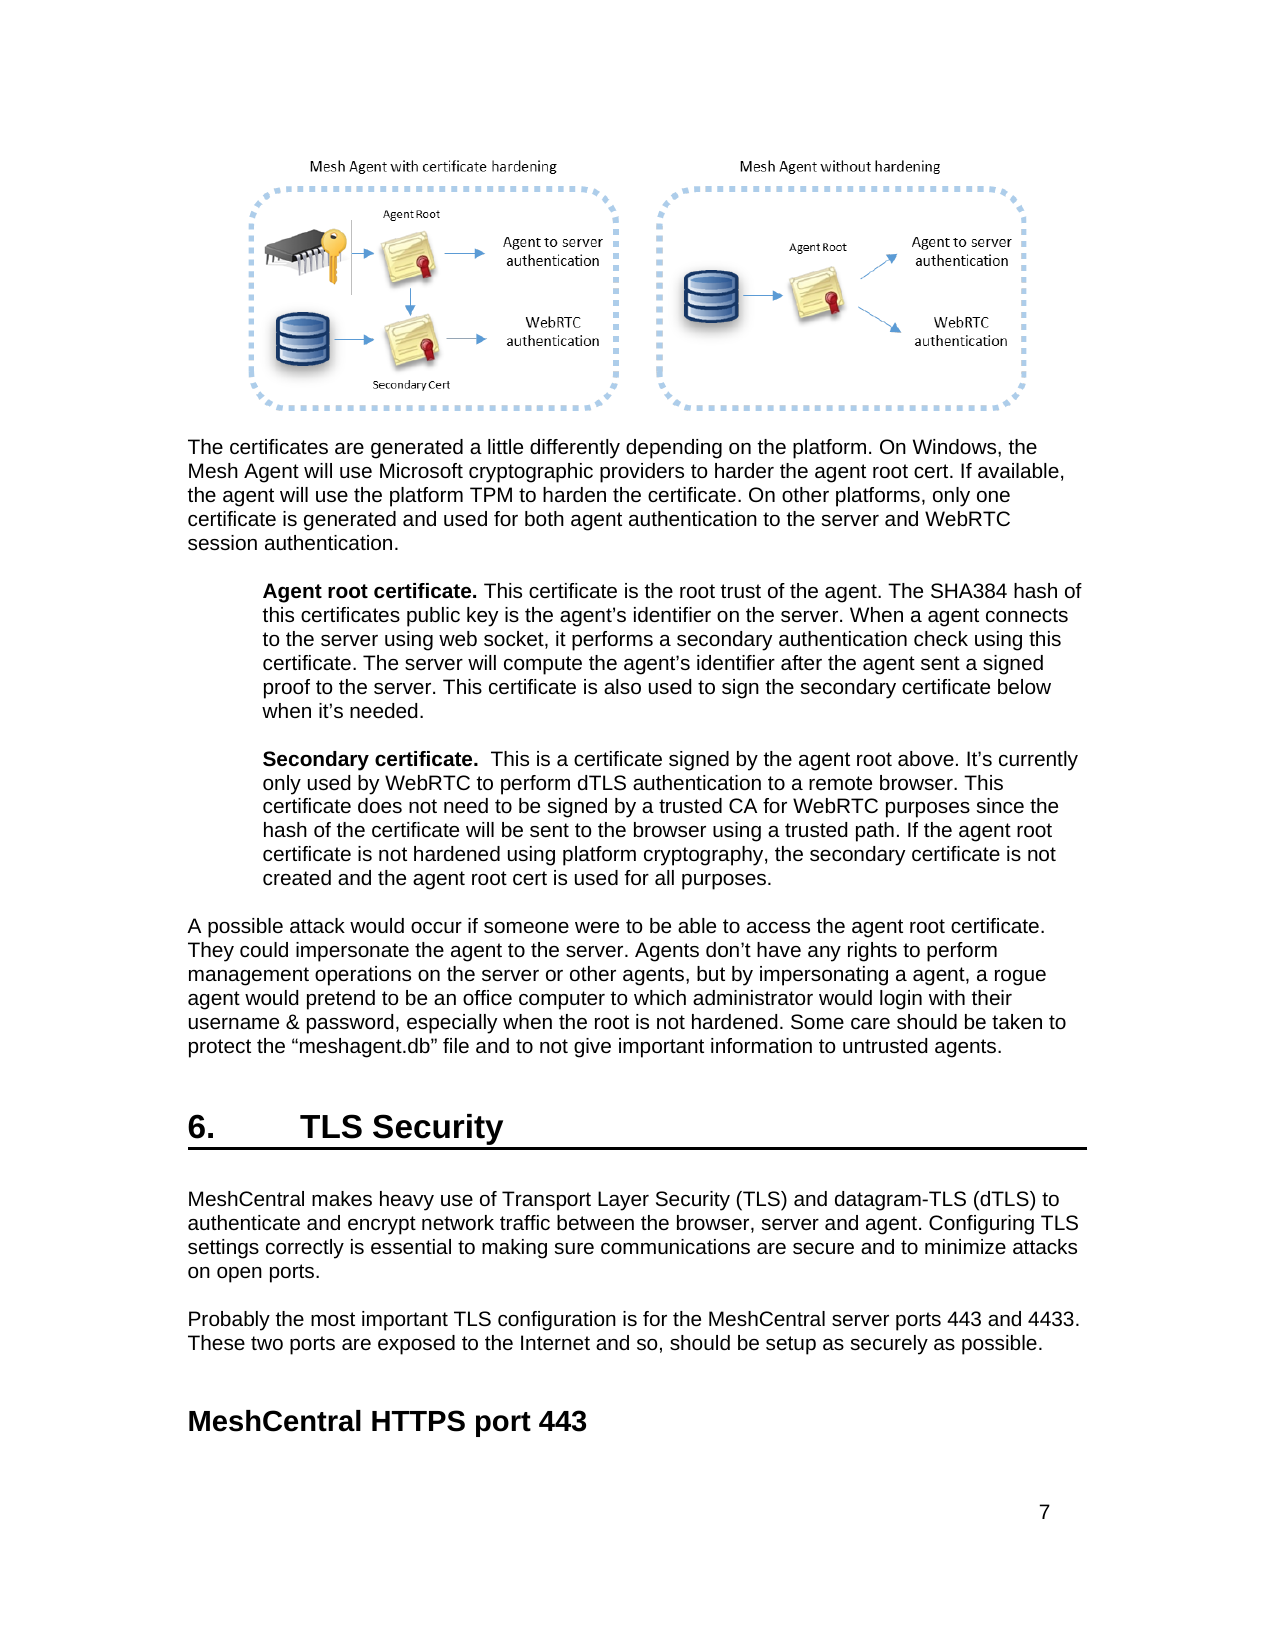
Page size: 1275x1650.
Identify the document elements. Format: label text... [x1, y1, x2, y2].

text Agent root certificate. This certificate is the root trust of the agent. The SHA384 hash of this certificates public key is the agent’s identifier on the server. When a agent connects to the server using web socket, it performs a secondary authentication check using this certificate. The server will compute the agent’s identifier after the agent sent a signed proof to the server. This certificate is also used to sign the secondary certificate below when it’s needed. [262, 579, 1087, 722]
text A possible attack would occur if someone were to be able to access the agent root certificate. They could impersonate the agent to the server. Agents don’t have any rights to perform management operations on the server or other agents, but by impersonating a agent, a rogue agent would pretend to be an office computer to which administrator would login with their username & password, especially when the root is not hardened. Some care should be taken to protect the “meshagent.db” file and to not give important information to untrusted agents. [187, 914, 1087, 1058]
subtitle MeshCentral HTTPS port 443 [187, 1403, 1087, 1437]
text MeshCentral makes heavy use of Transport Layer Security (TLS) and datagram-TLS (dTLS) to authenticate and encrypt network traffic between the browser, server and agent. Configuring TLS settings correctly is essential to making sure communications are secure and to minimize attacks on open ports. [187, 1187, 1087, 1283]
subtitle TLS Security [187, 1107, 1087, 1150]
text Secondary certificate. This is a certificate signed by the agent root above. It’s currently only used by WebRTC to perform dTLS authentication to a remote browser. This certificate does not need to be signed by a trusted CA for WebRTC purposes since the hash of the certificate will be sent to the browser using a trusted path. If the agent root certificate is not hardened using platform cryptography, the secondary certificate is not created and the agent root cert is used for all purposes. [262, 746, 1087, 890]
text Probably the most important TLS configuration is for the MeshCentral server ports 443 and 4433. These two ports are exposed to the Internet and so, should be setup as securely as possible. [187, 1307, 1087, 1354]
text The certificates are generated a little differently depending on the platform. On Windows, the Mesh Agent will use Microsoft cryptographic providers to harder the agent root cert. If available, the agent will use the platform TPM to harden the certificate. On other platforms, only one certificate is generated and used for both agent authentication to the server and WebRTC session authentication. [187, 435, 1087, 555]
